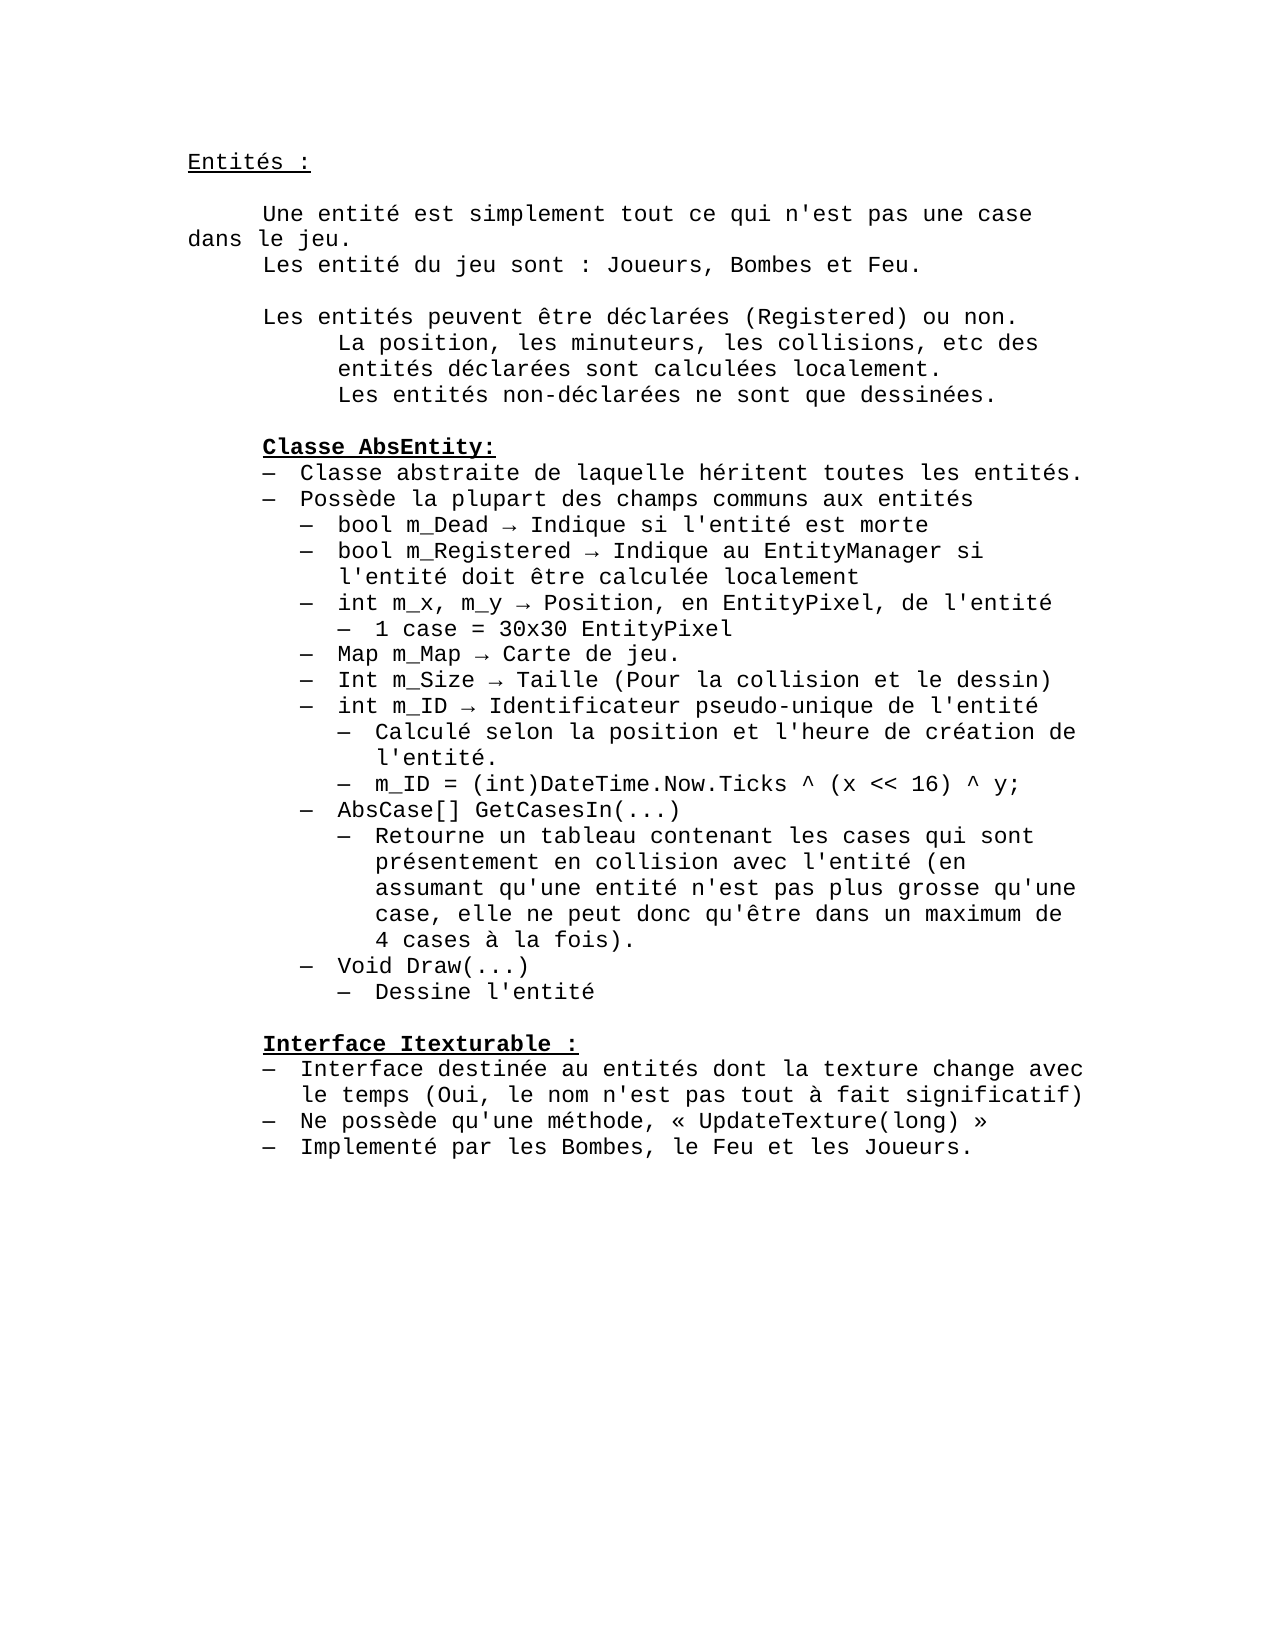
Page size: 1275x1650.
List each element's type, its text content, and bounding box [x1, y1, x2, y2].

list Int m_Size → Taille (Pour la collision et le dessin) [300, 669, 1087, 695]
list Calculé selon la position et l'heure de création de l'entité. [337, 721, 1087, 772]
list Ne possède qu'une méthode, « UpdateTexture(long) » [262, 1110, 1087, 1136]
list Possède la plupart des champs communs aux entités [262, 487, 1087, 513]
list AbsCase[] GetCasesIn(...) [300, 798, 1087, 824]
list Les entités non-déclarées ne sont que dessinées. [187, 383, 1087, 409]
list La position, les minuteurs, les collisions, etc des [187, 332, 1087, 357]
list int m_x, m_y → Position, en EntityPixel, de l'entité [300, 591, 1087, 617]
list Classe abstraite de laquelle héritent toutes les entités. [262, 461, 1087, 487]
list int m_ID → Identificateur pseudo-unique de l'entité [300, 695, 1087, 721]
list Classe AbsEntity: [225, 435, 1087, 461]
list Void Draw(...) [300, 954, 1087, 980]
list Interface Itexturable : [225, 1032, 1087, 1058]
list Une entité est simplement tout ce qui n'est pas une case dans le jeu. [187, 202, 1087, 254]
list Interface destinée au entités dont la texture change avec le temps (Oui, le nom n'est pas tout à fait significatif) [262, 1058, 1087, 1110]
list Les entité du jeu sont : Joueurs, Bombes et Feu. [187, 254, 1087, 280]
list m_ID = (int)DateTime.Now.Ticks ^ (x << 16) ^ y; [337, 772, 1087, 798]
list bool m_Dead → Indique si l'entité est morte [300, 513, 1087, 539]
list Les entités peuvent être déclarées (Registered) ou non. [187, 306, 1087, 332]
list Entités : [187, 150, 1087, 176]
list 1 case = 30x30 EntityPixel [337, 617, 1087, 643]
list Map m_Map → Carte de jeu. [300, 643, 1087, 669]
list Implementé par les Bombes, le Feu et les Joueurs. [262, 1136, 1087, 1162]
list Retourne un tableau contenant les cases qui sont présentement en collision avec l'entité (en assumant qu'une entité n'est pas plus grosse qu'une case, elle ne peut donc qu'être dans un maximum de 4 cases à la fois). [337, 824, 1087, 954]
list bool m_Registered → Indique au EntityManager si l'entité doit être calculée localement [300, 539, 1087, 591]
list entités déclarées sont calculées localement. [187, 357, 1087, 383]
list Dessine l'entité [337, 980, 1087, 1006]
